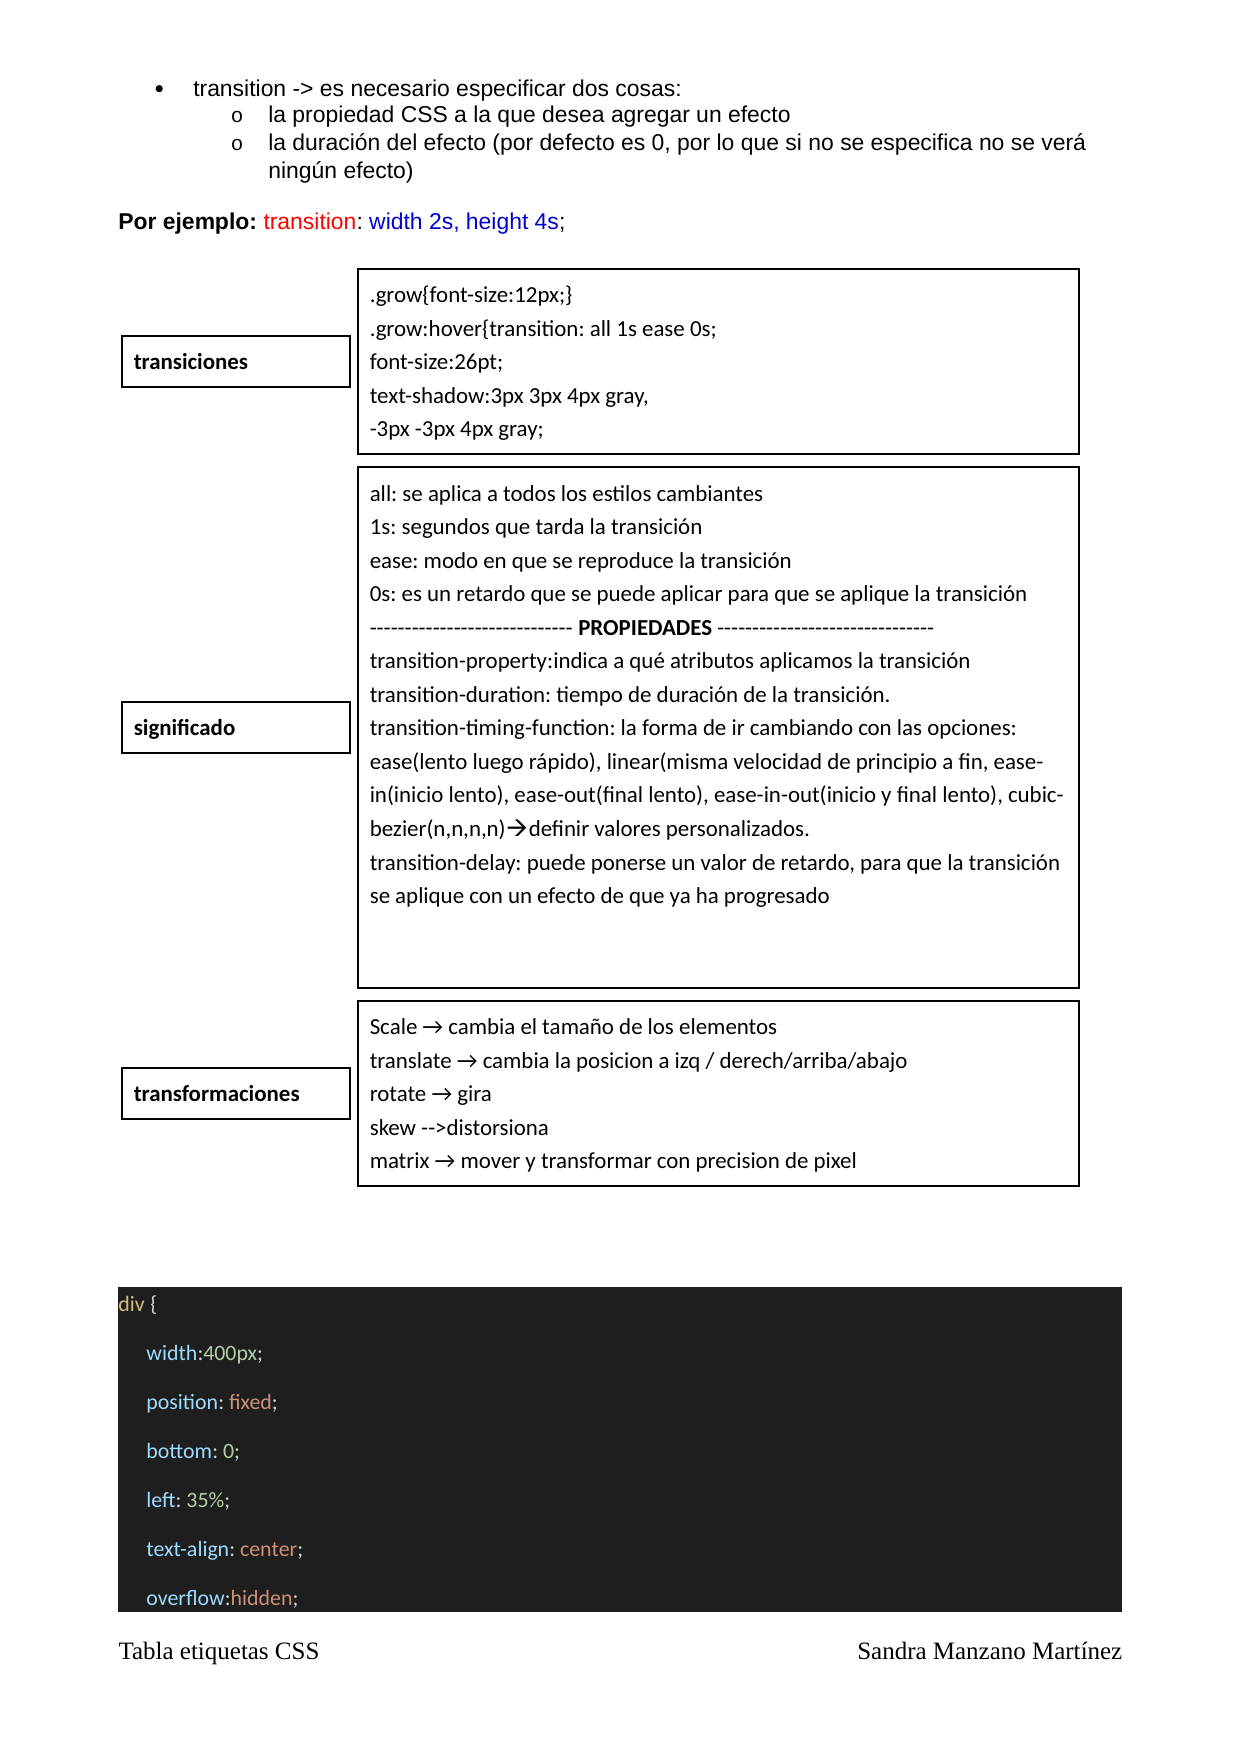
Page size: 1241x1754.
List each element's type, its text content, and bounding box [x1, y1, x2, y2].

table_header transiciones [118, 265, 354, 463]
list transition -> es necesario especificar dos cosas: [156, 75, 1122, 101]
table_cell Scale → cambia el tamaño de los elementos translate → cambia la posicion a izq / derech/arriba/abajo rotate → gira skew -->distorsiona matrix → mover y transformar con precision de pixel [354, 997, 1083, 1195]
text position: fixed; [118, 1385, 1122, 1415]
list la propiedad CSS a la que desea agregar un efecto [231, 101, 1122, 129]
table_cell significado [118, 463, 354, 997]
table_cell transformaciones [118, 997, 354, 1195]
text overflow:hidden; [118, 1581, 1122, 1612]
text bottom: 0; [118, 1434, 1122, 1464]
list la duración del efecto (por defecto es 0, por lo que si no se especifica no se verá ningún efecto) [231, 129, 1122, 183]
text left: 35%; [118, 1483, 1122, 1513]
table_header .grow{font-size:12px;} .grow:hover{transition: all 1s ease 0s; font-size:26pt; text-shadow:3px 3px 4px gray, -3px -3px 4px gray; [354, 265, 1083, 463]
text Por ejemplo: transition: width 2s, height 4s; [118, 208, 1122, 234]
text div { [118, 1287, 1122, 1317]
text text-align: center; [118, 1532, 1122, 1562]
table_cell all: se aplica a todos los estilos cambiantes 1s: segundos que tarda la transición ease: modo en que se reproduce la transición 0s: es un retardo que se puede aplicar para que se aplique la transición ----------------------------- PROPIEDADES ------------------------------- transition-property:indica a qué atributos aplicamos la transición transition-duration: tiempo de duración de la transición. transition-timing-function: la forma de ir cambiando con las opciones: ease(lento luego rápido), linear(misma velocidad de principio a fin, ease-in(inicio lento), ease-out(final lento), ease-in-out(inicio y final lento), cubic-bezier(n,n,n,n)definir valores personalizados. transition-delay: puede ponerse un valor de retardo, para que la transición se aplique con un efecto de que ya ha progresado [354, 463, 1083, 997]
text width:400px; [118, 1336, 1122, 1366]
